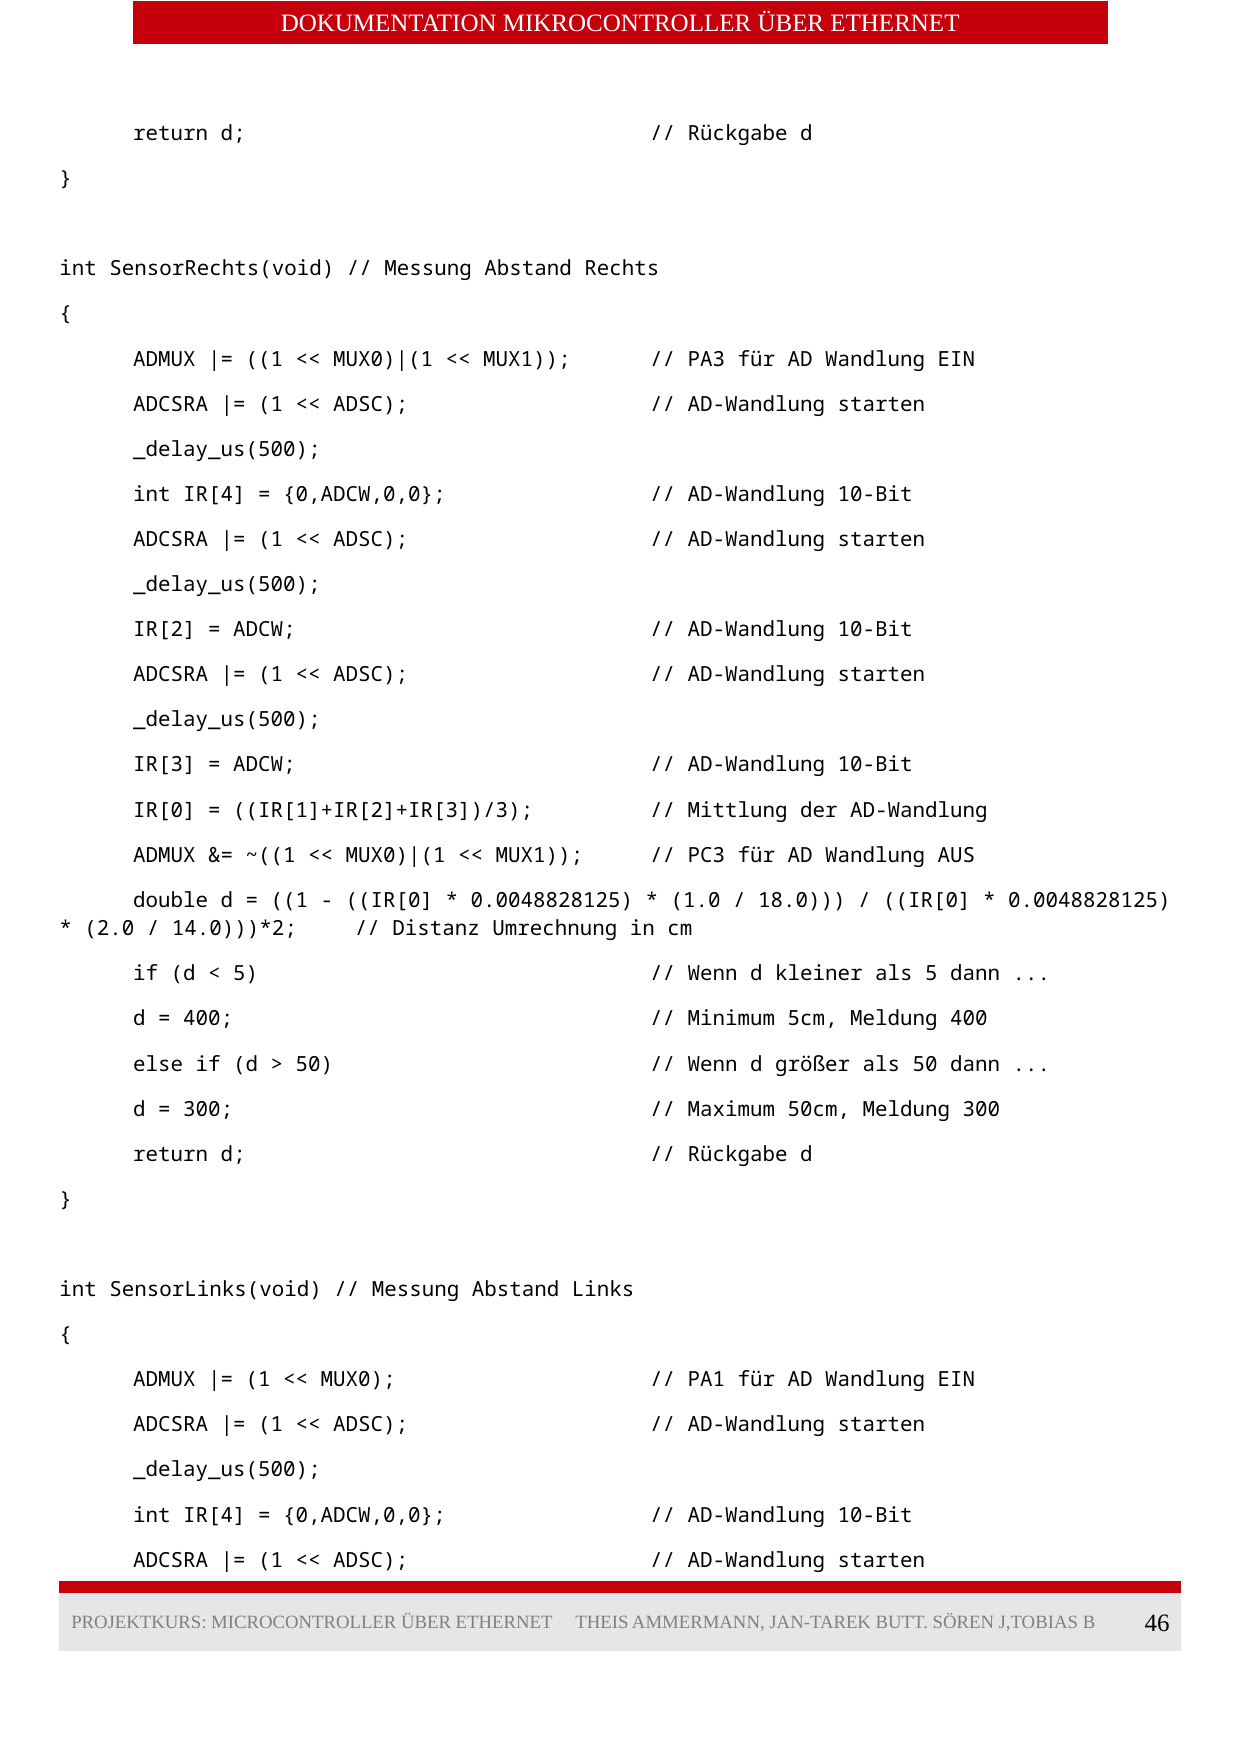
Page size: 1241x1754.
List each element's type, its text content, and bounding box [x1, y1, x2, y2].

text ADCSRA |= (1 << ADSC); // AD-Wandlung starten [59, 1545, 1181, 1573]
text ADMUX &= ~((1 << MUX0)|(1 << MUX1)); // PC3 für AD Wandlung AUS [59, 840, 1181, 868]
text double d = ((1 - ((IR[0] * 0.0048828125) * (1.0 / 18.0))) / ((IR[0] * 0.0048828125) * (2.0 / 14.0)))*2; // Distanz Umrechnung in cm [59, 885, 1181, 942]
text _delay_us(500); [59, 434, 1181, 462]
text d = 400; // Minimum 5cm, Meldung 400 [59, 1003, 1181, 1032]
text } [59, 1184, 1181, 1212]
text int SensorRechts(void) // Messung Abstand Rechts [59, 253, 1181, 282]
text int SensorLinks(void) // Messung Abstand Links [59, 1274, 1181, 1303]
text ADCSRA |= (1 << ADSC); // AD-Wandlung starten [59, 659, 1181, 688]
text _delay_us(500); [59, 704, 1181, 733]
text IR[0] = ((IR[1]+IR[2]+IR[3])/3); // Mittlung der AD-Wandlung [59, 795, 1181, 823]
text d = 300; // Maximum 50cm, Meldung 300 [59, 1094, 1181, 1122]
text { [59, 1319, 1181, 1348]
text int IR[4] = {0,ADCW,0,0}; // AD-Wandlung 10-Bit [59, 479, 1181, 507]
text } [59, 163, 1181, 192]
text return d; // Rückgabe d [59, 118, 1181, 147]
text { [59, 298, 1181, 327]
text _delay_us(500); [59, 1454, 1181, 1483]
text ADCSRA |= (1 << ADSC); // AD-Wandlung starten [59, 524, 1181, 552]
text ADCSRA |= (1 << ADSC); // AD-Wandlung starten [59, 1409, 1181, 1438]
text IR[2] = ADCW; // AD-Wandlung 10-Bit [59, 614, 1181, 643]
text IR[3] = ADCW; // AD-Wandlung 10-Bit [59, 749, 1181, 778]
text _delay_us(500); [59, 569, 1181, 598]
text ADCSRA |= (1 << ADSC); // AD-Wandlung starten [59, 389, 1181, 417]
text return d; // Rückgabe d [59, 1139, 1181, 1167]
text ADMUX |= (1 << MUX0); // PA1 für AD Wandlung EIN [59, 1364, 1181, 1393]
text else if (d > 50) // Wenn d größer als 50 dann ... [59, 1049, 1181, 1077]
text ADMUX |= ((1 << MUX0)|(1 << MUX1)); // PA3 für AD Wandlung EIN [59, 344, 1181, 372]
text if (d < 5) // Wenn d kleiner als 5 dann ... [59, 958, 1181, 987]
text int IR[4] = {0,ADCW,0,0}; // AD-Wandlung 10-Bit [59, 1500, 1181, 1528]
